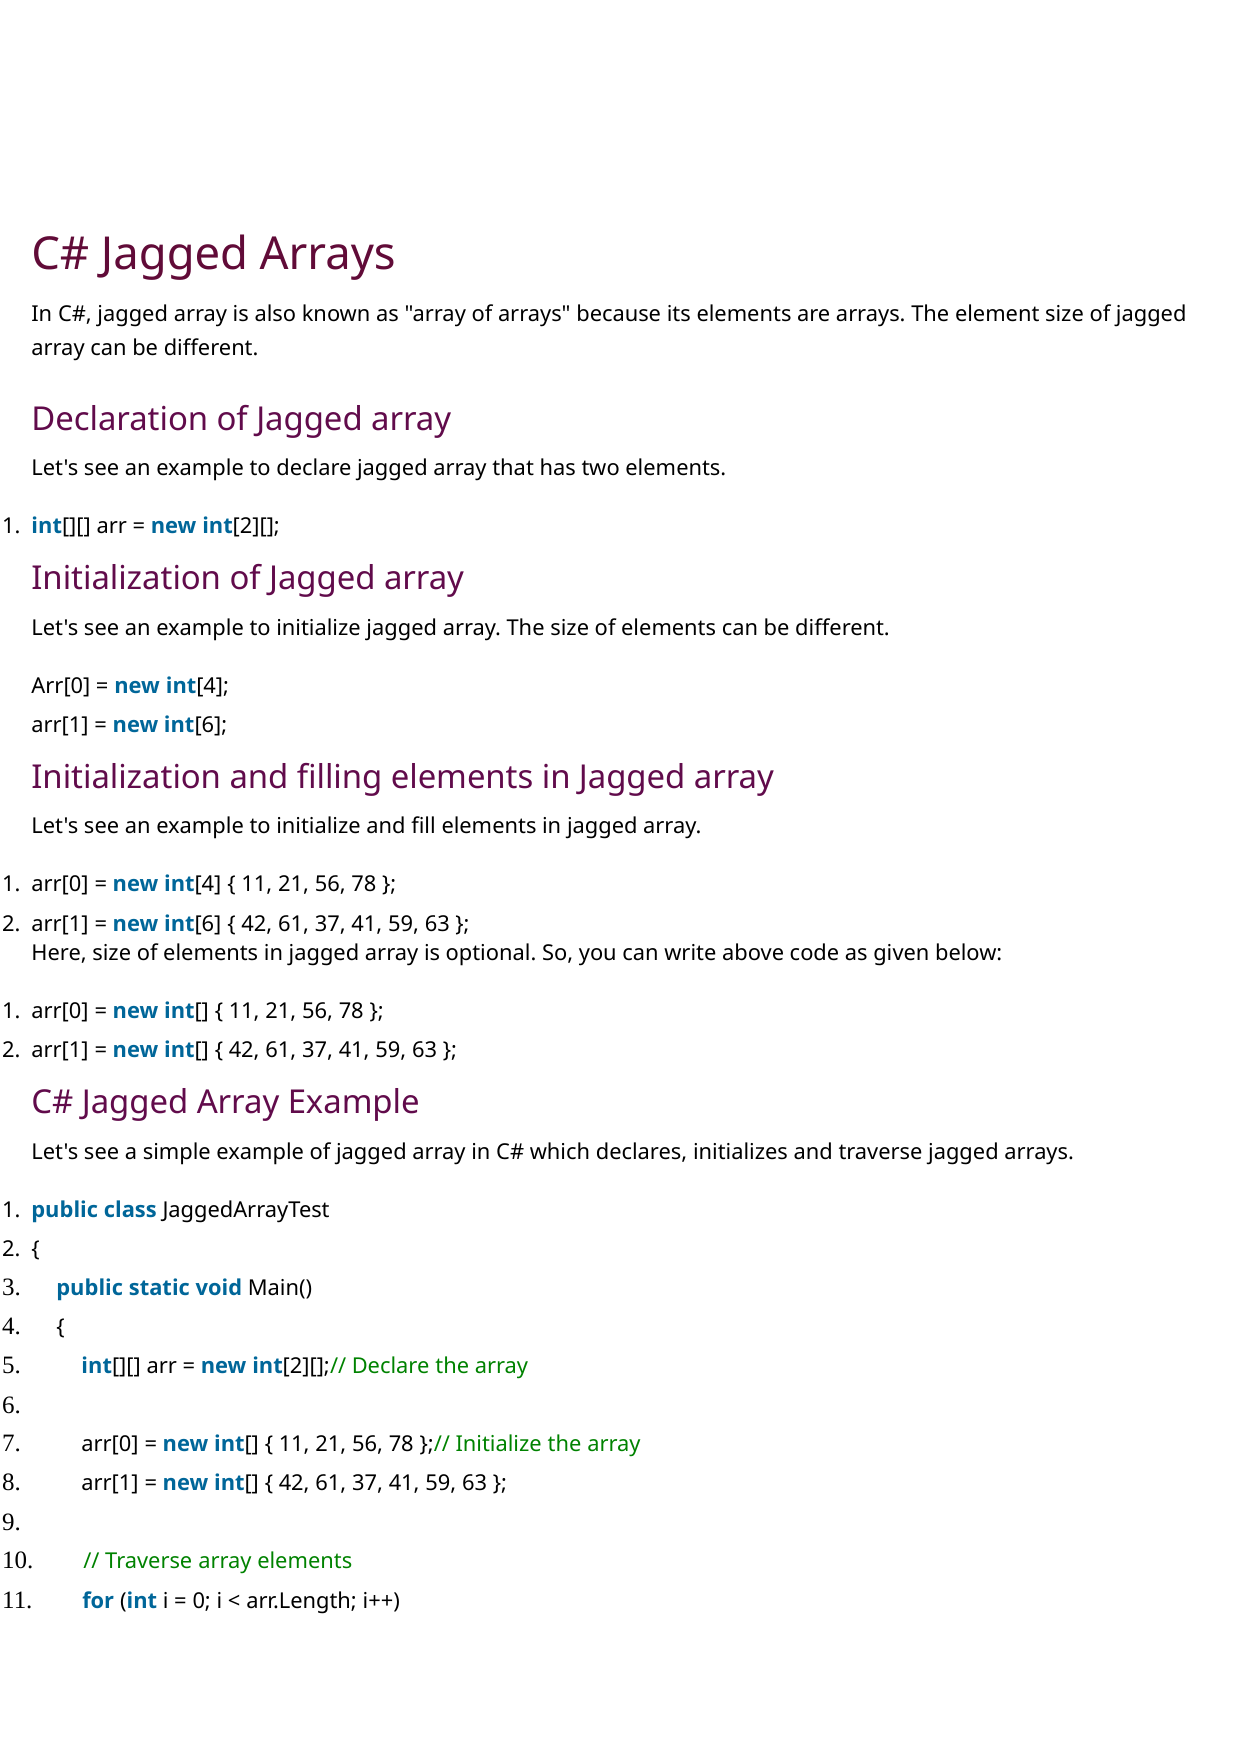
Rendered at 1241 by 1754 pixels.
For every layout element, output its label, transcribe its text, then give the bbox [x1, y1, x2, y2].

list for (int i = 0; i < arr.Length; i++) [31, 1575, 1210, 1614]
subtitle Initialization and filling elements in Jagged array [31, 753, 1210, 798]
list { [31, 1302, 1210, 1341]
list arr[1] = new int[6]; [31, 699, 1210, 739]
text Let's see an example to initialize jagged array. The size of elements can be different. [31, 612, 1210, 642]
list arr[0] = new int[] { 11, 21, 56, 78 }; [31, 986, 1210, 1025]
list arr[1] = new int[] { 42, 61, 37, 41, 59, 63 }; [31, 1025, 1210, 1064]
list // Traverse array elements [31, 1536, 1210, 1575]
text In C#, jagged array is also known as "array of arrays" because its elements are arrays. The element size of jagged array can be different. [31, 297, 1210, 361]
text Let's see an example to declare jagged array that has two elements. [31, 452, 1210, 482]
text Let's see a simple example of jagged array in C# which declares, initializes and traverse jagged arrays. [31, 1136, 1210, 1166]
subtitle C# Jagged Array Example [31, 1079, 1210, 1123]
subtitle C# Jagged Arrays [31, 221, 1210, 283]
list { [31, 1224, 1210, 1263]
list arr[0] = new int[4] { 11, 21, 56, 78 }; [31, 859, 1210, 898]
list int[][] arr = new int[2][];// Declare the array [31, 1341, 1210, 1380]
list int[][] arr = new int[2][]; [31, 501, 1210, 540]
subtitle Declaration of Jagged array [31, 395, 1210, 440]
list public static void Main() [31, 1263, 1210, 1302]
list arr[1] = new int[] { 42, 61, 37, 41, 59, 63 }; [31, 1458, 1210, 1497]
subtitle Initialization of Jagged array [31, 554, 1210, 599]
list public class JaggedArrayTest [31, 1185, 1210, 1224]
list Arr[0] = new int[4]; [31, 661, 1210, 699]
list arr[1] = new int[6] { 42, 61, 37, 41, 59, 63 }; [31, 898, 1210, 937]
text Here, size of elements in jagged array is optional. So, you can write above code as given below: [31, 937, 1210, 967]
text Let's see an example to initialize and fill elements in jagged array. [31, 810, 1210, 840]
list arr[0] = new int[] { 11, 21, 56, 78 };// Initialize the array [31, 1419, 1210, 1458]
